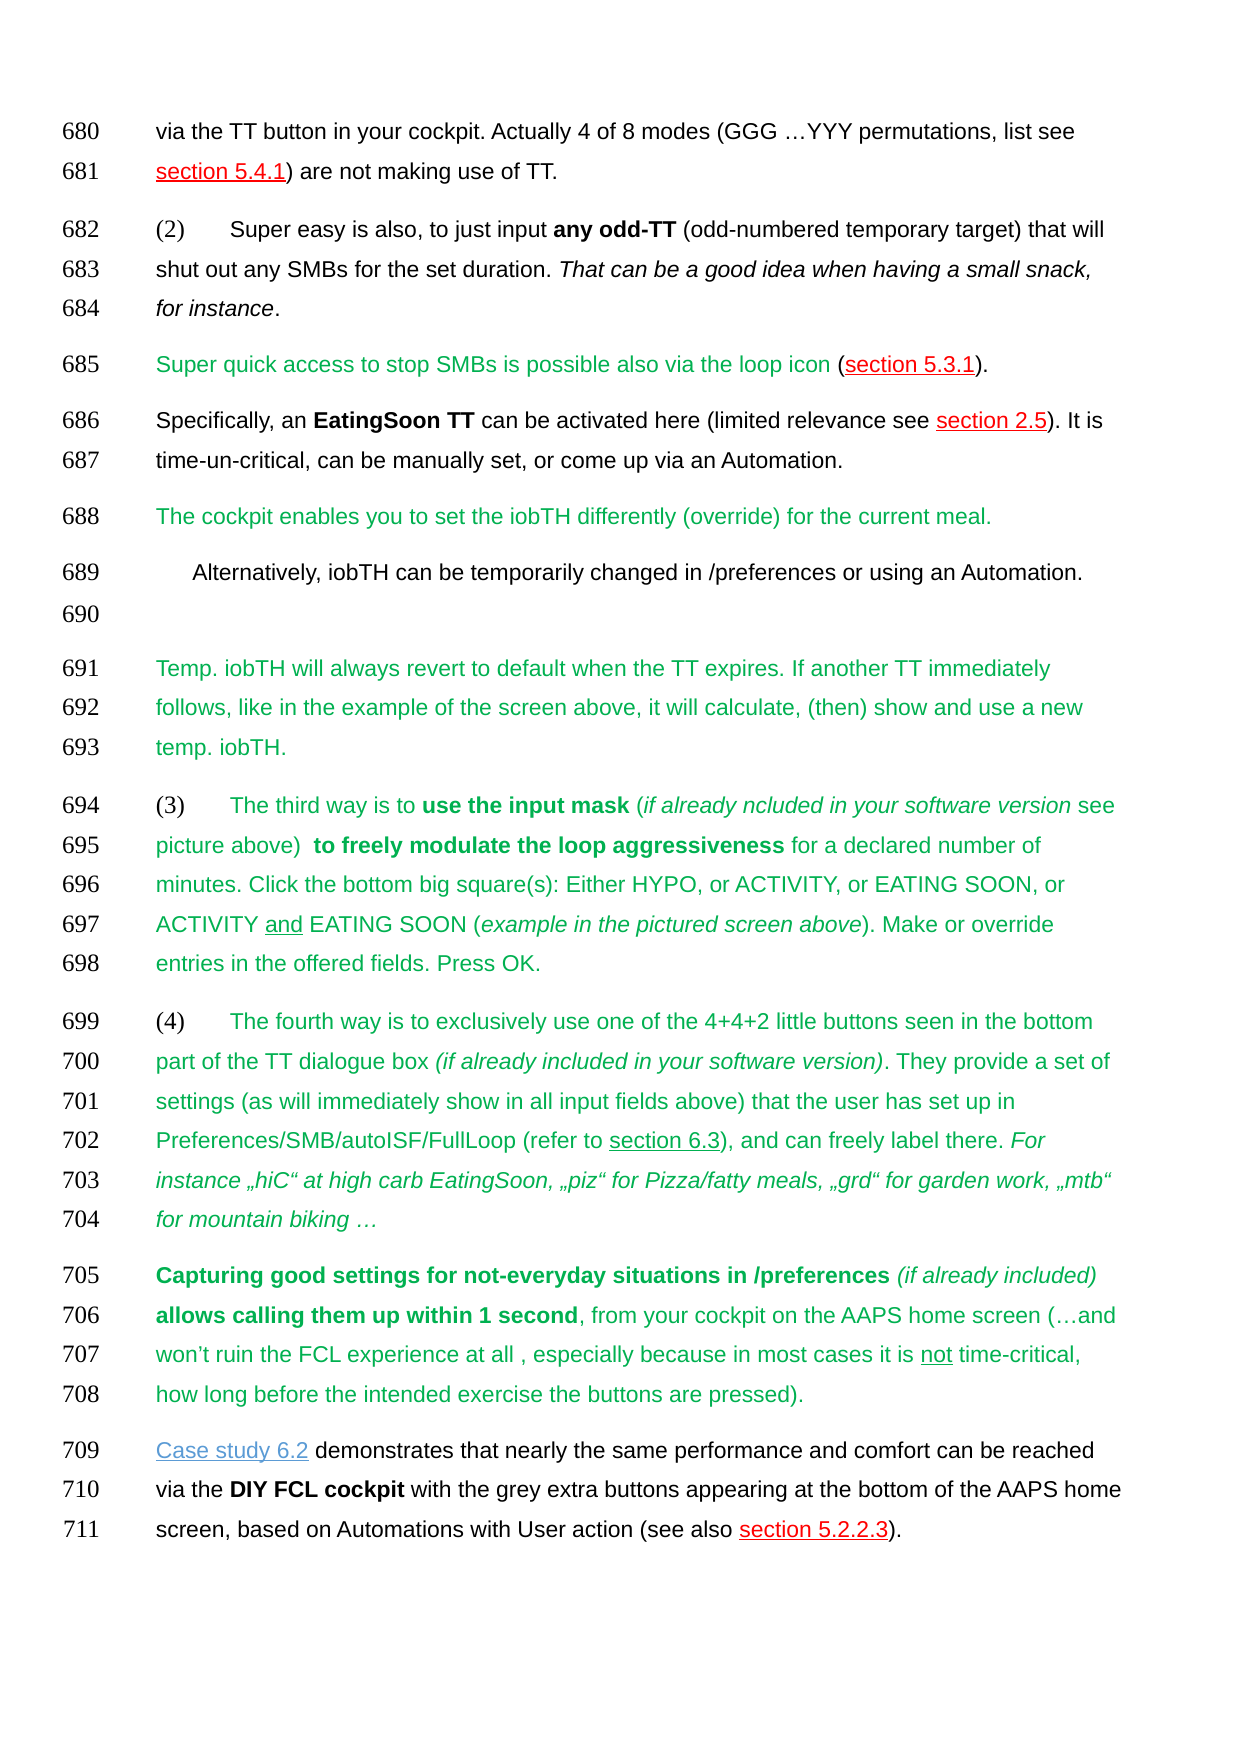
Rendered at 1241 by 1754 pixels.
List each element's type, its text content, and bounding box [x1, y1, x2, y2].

text Alternatively, iobTH can be temporarily changed in /preferences or using an Automation. [192, 559, 1122, 586]
list Specifically, an EatingSoon TT can be activated here (limited relevance see section 2.5). It is time-un-critical, can be manually set, or come up via an Automation. [156, 407, 1122, 473]
list The third way is to use the input mask (if already ncluded in your software version see picture above) to freely modulate the loop aggressiveness for a declared number of minutes. Click the bottom big square(s): Either HYPO, or ACTIVITY, or EATING SOON, or ACTIVITY and EATING SOON (example in the pictured screen above). Make or override entries in the offered fields. Press OK. [156, 790, 1122, 977]
list Super easy is also, to just input any odd-TT (odd-numbered temporary target) that will shut out any SMBs for the set duration. That can be a good idea when having a small snack, for instance. [156, 214, 1122, 321]
list The fourth way is to exclusively use one of the 4+4+2 little buttons seen in the bottom part of the TT dialogue box (if already included in your software version). They provide a set of settings (as will immediately show in all input fields above) that the user has set up in Preferences/SMB/autoISF/FullLoop (refer to section 6.3), and can freely label there. For instance „hiC“ at high carb EatingSoon, „piz“ for Pizza/fatty meals, „grd“ for garden work, „mtb“ for mountain biking … [156, 1006, 1122, 1232]
list Temp. iobTH will always revert to default when the TT expires. If another TT immediately follows, like in the example of the screen above, it will calculate, (then) show and use a new temp. iobTH. [156, 655, 1122, 760]
list The cockpit enables you to set the iobTH differently (override) for the current meal. [156, 503, 1122, 529]
list Who is happy with the initially well tuned FCL and does not have huge variations in daily eating and moving around, will not use the TT at all. FCL is possible without an intervention via the TT button in your cockpit. Actually 4 of 8 modes (GGG …YYY permutations, list see section 5.4.1) are not making use of TT. [156, 118, 1122, 184]
list Super quick access to stop SMBs is possible also via the loop icon (section 5.3.1). [156, 351, 1122, 378]
list Case study 6.2 demonstrates that nearly the same performance and comfort can be reached via the DIY FCL cockpit with the grey extra buttons appearing at the bottom of the AAPS home screen, based on Automations with User action (see also section 5.2.2.3). [156, 1437, 1122, 1542]
list Capturing good settings for not-everyday situations in /preferences (if already included) allows calling them up within 1 second, from your cockpit on the AAPS home screen (…and won’t ruin the FCL experience at all , especially because in most cases it is not time-critical, how long before the intended exercise the buttons are pressed). [156, 1262, 1122, 1407]
